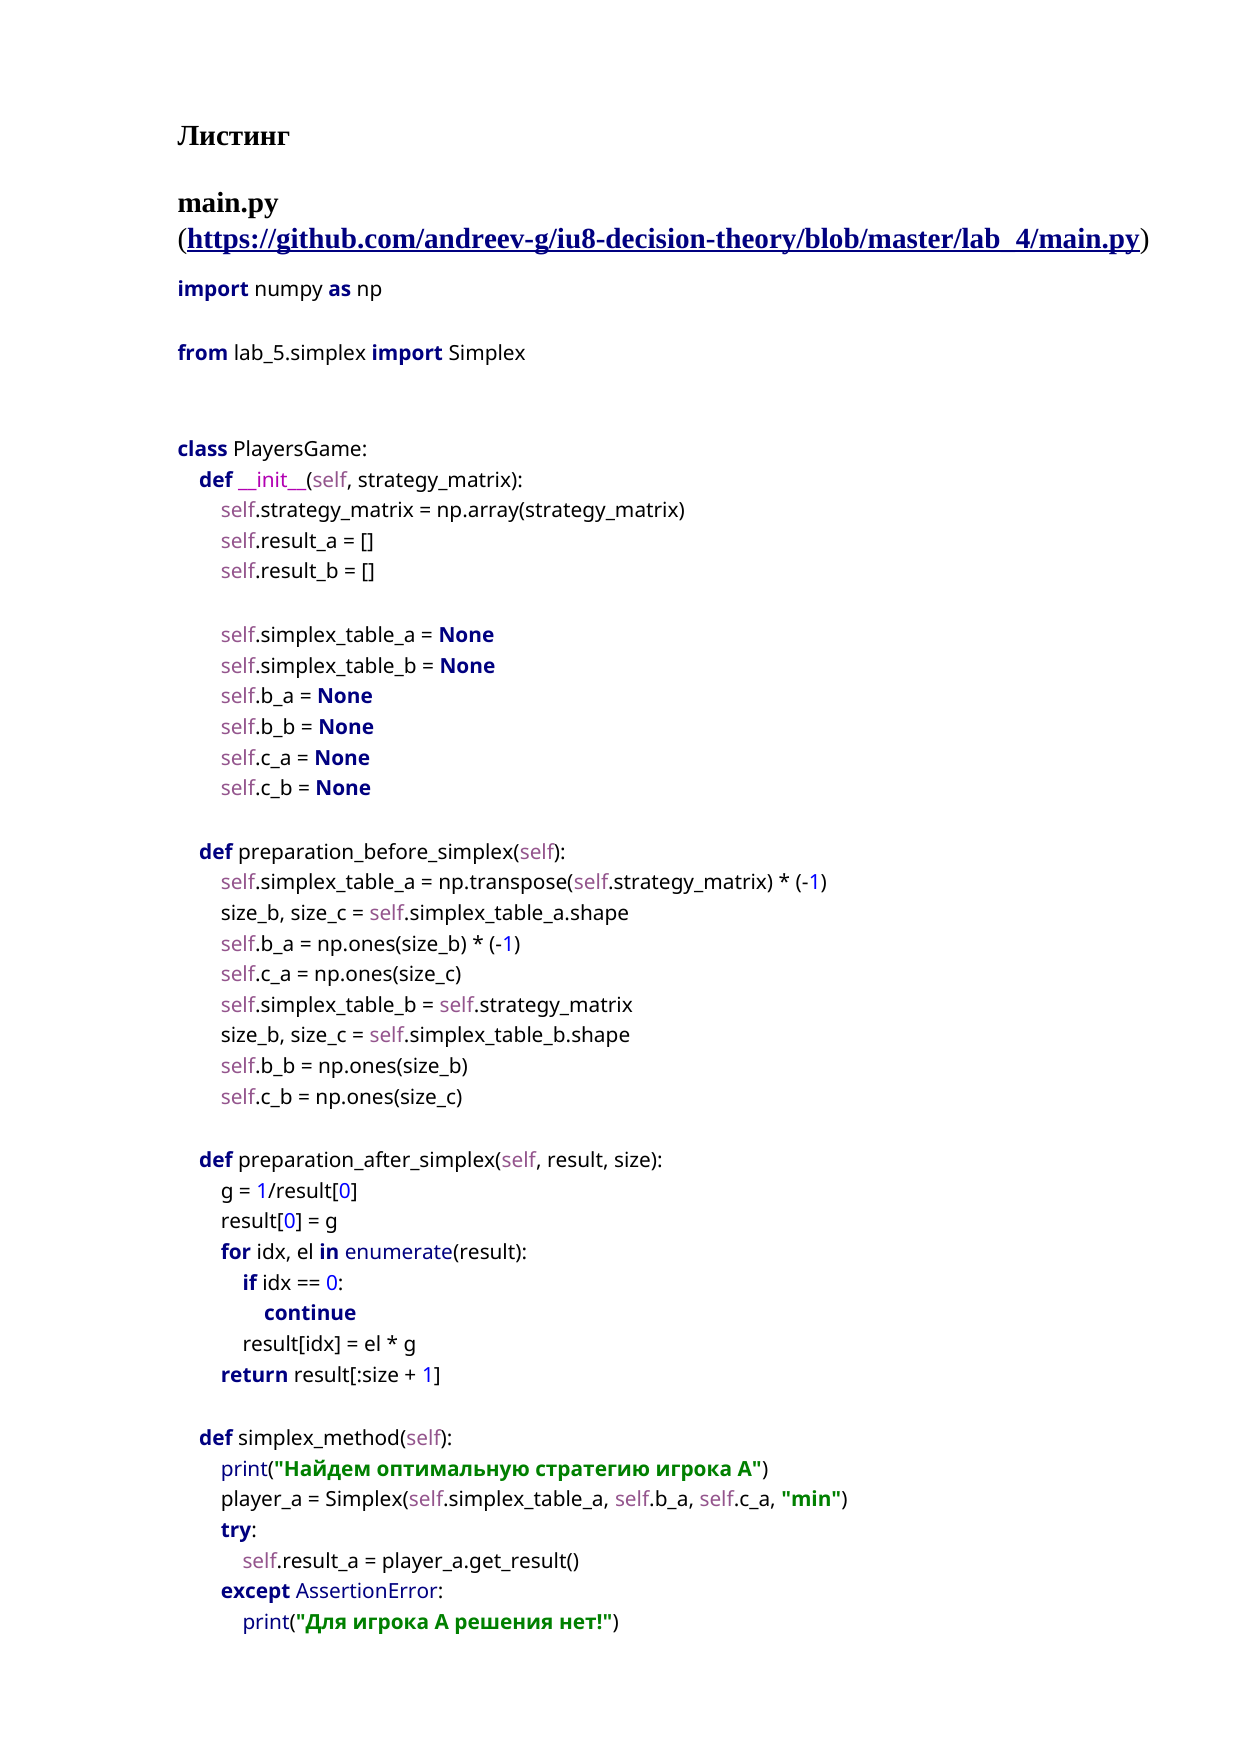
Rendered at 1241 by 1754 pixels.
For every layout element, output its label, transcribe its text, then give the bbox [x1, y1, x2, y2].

text main.py (https://github.com/andreev-g/iu8-decision-theory/blob/master/lab_4/main.py) [177, 185, 1152, 255]
text Листинг [177, 118, 1152, 152]
text import numpy as np from lab_5.simplex import Simplex class PlayersGame: def __init__(self, strategy_matrix): self.strategy_matrix = np.array(strategy_matrix) self.result_a = [] self.result_b = [] self.simplex_table_a = None self.simplex_table_b = None self.b_a = None self.b_b = None self.c_a = None self.c_b = None def preparation_before_simplex(self): self.simplex_table_a = np.transpose(self.strategy_matrix) * (-1) size_b, size_c = self.simplex_table_a.shape self.b_a = np.ones(size_b) * (-1) self.c_a = np.ones(size_c) self.simplex_table_b = self.strategy_matrix size_b, size_c = self.simplex_table_b.shape self.b_b = np.ones(size_b) self.c_b = np.ones(size_c) def preparation_after_simplex(self, result, size): g = 1/result[0] result[0] = g for idx, el in enumerate(result): if idx == 0: continue result[idx] = el * g return result[:size + 1] def simplex_method(self): print("Найдем оптимальную стратегию игрока А") player_a = Simplex(self.simplex_table_a, self.b_a, self.c_a, "min") try: self.result_a = player_a.get_result() except AssertionError: print("Для игрока А решения нет!") [177, 274, 1152, 1636]
